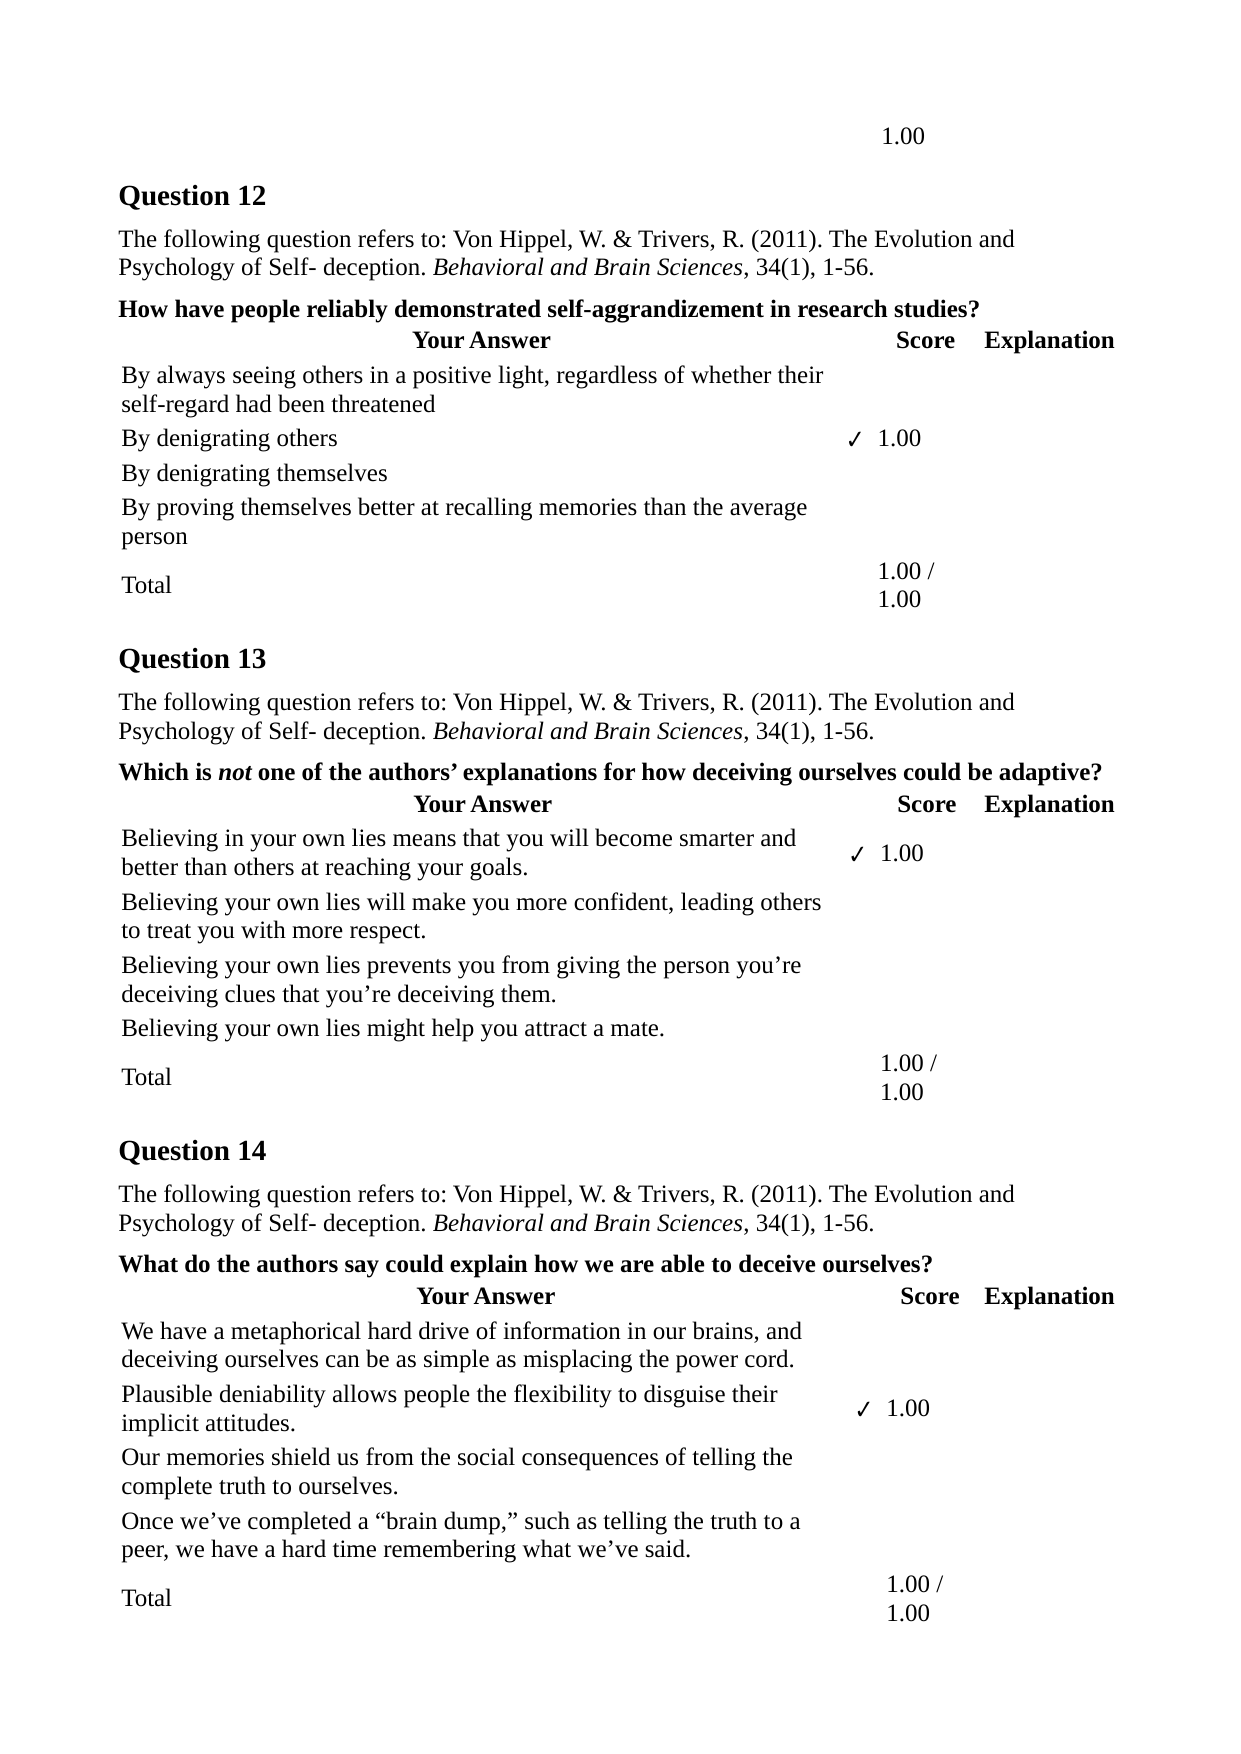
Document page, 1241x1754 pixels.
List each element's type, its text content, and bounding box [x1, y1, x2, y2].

table_cell [977, 1376, 1122, 1439]
table_cell Believing your own lies prevents you from giving the person you’re deceiving clues that you’re deceiving them. [118, 947, 847, 1011]
table_cell [877, 947, 977, 1011]
table_cell [877, 884, 977, 947]
table_cell [853, 1503, 883, 1566]
table_cell [977, 1011, 1122, 1045]
table_cell 1.00 / 1.00 [883, 1566, 977, 1629]
table_header Score [874, 323, 977, 357]
table_header [853, 1278, 883, 1313]
table_cell Once we’ve completed a “brain dump,” such as telling the truth to a peer, we have a hard time remembering what we’ve said. [118, 1503, 853, 1566]
table_cell [977, 1313, 1122, 1376]
table_cell [845, 455, 874, 489]
text Which is not one of the authors’ explanations for how deceiving ourselves could be adaptive? [118, 757, 1122, 786]
table_cell [977, 553, 1122, 616]
table_cell Believing your own lies might help you attract a mate. [118, 1011, 847, 1045]
table_header [847, 786, 877, 821]
table_header Score [877, 786, 977, 821]
table_cell [883, 1503, 977, 1566]
table_cell [847, 947, 877, 1011]
table_cell [977, 455, 1122, 489]
table_cell [977, 1566, 1122, 1629]
table_cell [874, 455, 977, 489]
table_cell ✔ [853, 1376, 883, 1439]
table_cell [847, 884, 877, 947]
table_cell 1.00 [874, 420, 977, 455]
table_cell Believing in your own lies means that you will become smarter and better than others at reaching your goals. [118, 821, 847, 884]
table_cell [118, 118, 848, 153]
table_cell [883, 1440, 977, 1503]
subtitle Question 13 [118, 641, 1122, 675]
table_cell [845, 490, 874, 553]
table_cell [977, 118, 1122, 153]
table_cell ✔ [845, 420, 874, 455]
subtitle Question 12 [118, 178, 1122, 211]
table_header Your Answer [118, 323, 844, 357]
table_header Your Answer [118, 786, 847, 821]
table_cell Believing your own lies will make you more confident, leading others to treat you with more respect. [118, 884, 847, 947]
table_cell Plausible deniability allows people the flexibility to disguise their implicit attitudes. [118, 1376, 853, 1439]
table_cell By proving themselves better at recalling memories than the average person [118, 490, 844, 553]
table_cell [848, 118, 878, 153]
table_cell 1.00 [877, 821, 977, 884]
table_cell [977, 947, 1122, 1011]
table_cell [853, 1440, 883, 1503]
table_cell [977, 357, 1122, 420]
table_cell [853, 1313, 883, 1376]
table_cell [874, 490, 977, 553]
table_cell [977, 884, 1122, 947]
table_cell [977, 420, 1122, 455]
table_header Score [883, 1278, 977, 1313]
table_cell [977, 1045, 1122, 1108]
table_cell 1.00 [883, 1376, 977, 1439]
table_cell Total [118, 1566, 853, 1629]
table_cell [977, 490, 1122, 553]
table_header Explanation [977, 323, 1122, 357]
table_cell By denigrating themselves [118, 455, 844, 489]
table_header Your Answer [118, 1278, 853, 1313]
text The following question refers to: Von Hippel, W. & Trivers, R. (2011). The Evolution and Psychology of Self- deception. Behavioral and Brain Sciences, 34(1), 1-56. [118, 224, 1122, 281]
table_cell By denigrating others [118, 420, 844, 455]
table_cell Total [118, 1045, 847, 1108]
table_cell By always seeing others in a positive light, regardless of whether their self-regard had been threatened [118, 357, 844, 420]
table_cell [977, 821, 1122, 884]
subtitle Question 14 [118, 1133, 1122, 1167]
table_cell [845, 553, 874, 616]
table_cell Our memories shield us from the social consequences of telling the complete truth to ourselves. [118, 1440, 853, 1503]
text The following question refers to: Von Hippel, W. & Trivers, R. (2011). The Evolution and Psychology of Self- deception. Behavioral and Brain Sciences, 34(1), 1-56. [118, 687, 1122, 745]
table_header Explanation [977, 786, 1122, 821]
table_header [845, 323, 874, 357]
table_cell 1.00 / 1.00 [877, 1045, 977, 1108]
table_cell [883, 1313, 977, 1376]
table_cell [977, 1503, 1122, 1566]
text What do the authors say could explain how we are able to deceive ourselves? [118, 1249, 1122, 1278]
table_cell 1.00 / 1.00 [874, 553, 977, 616]
text The following question refers to: Von Hippel, W. & Trivers, R. (2011). The Evolution and Psychology of Self- deception. Behavioral and Brain Sciences, 34(1), 1-56. [118, 1179, 1122, 1237]
table_cell ✔ [847, 821, 877, 884]
table_cell [853, 1566, 883, 1629]
table_cell [877, 1011, 977, 1045]
table_cell [845, 357, 874, 420]
table_cell Total [118, 553, 844, 616]
table_cell [874, 357, 977, 420]
table_cell [847, 1011, 877, 1045]
table_cell [847, 1045, 877, 1108]
table_cell 1.00 [878, 118, 977, 153]
table_header Explanation [977, 1278, 1122, 1313]
text How have people reliably demonstrated self-aggrandizement in research studies? [118, 294, 1122, 322]
table_cell We have a metaphorical hard drive of information in our brains, and deceiving ourselves can be as simple as misplacing the power cord. [118, 1313, 853, 1376]
table_cell [977, 1440, 1122, 1503]
